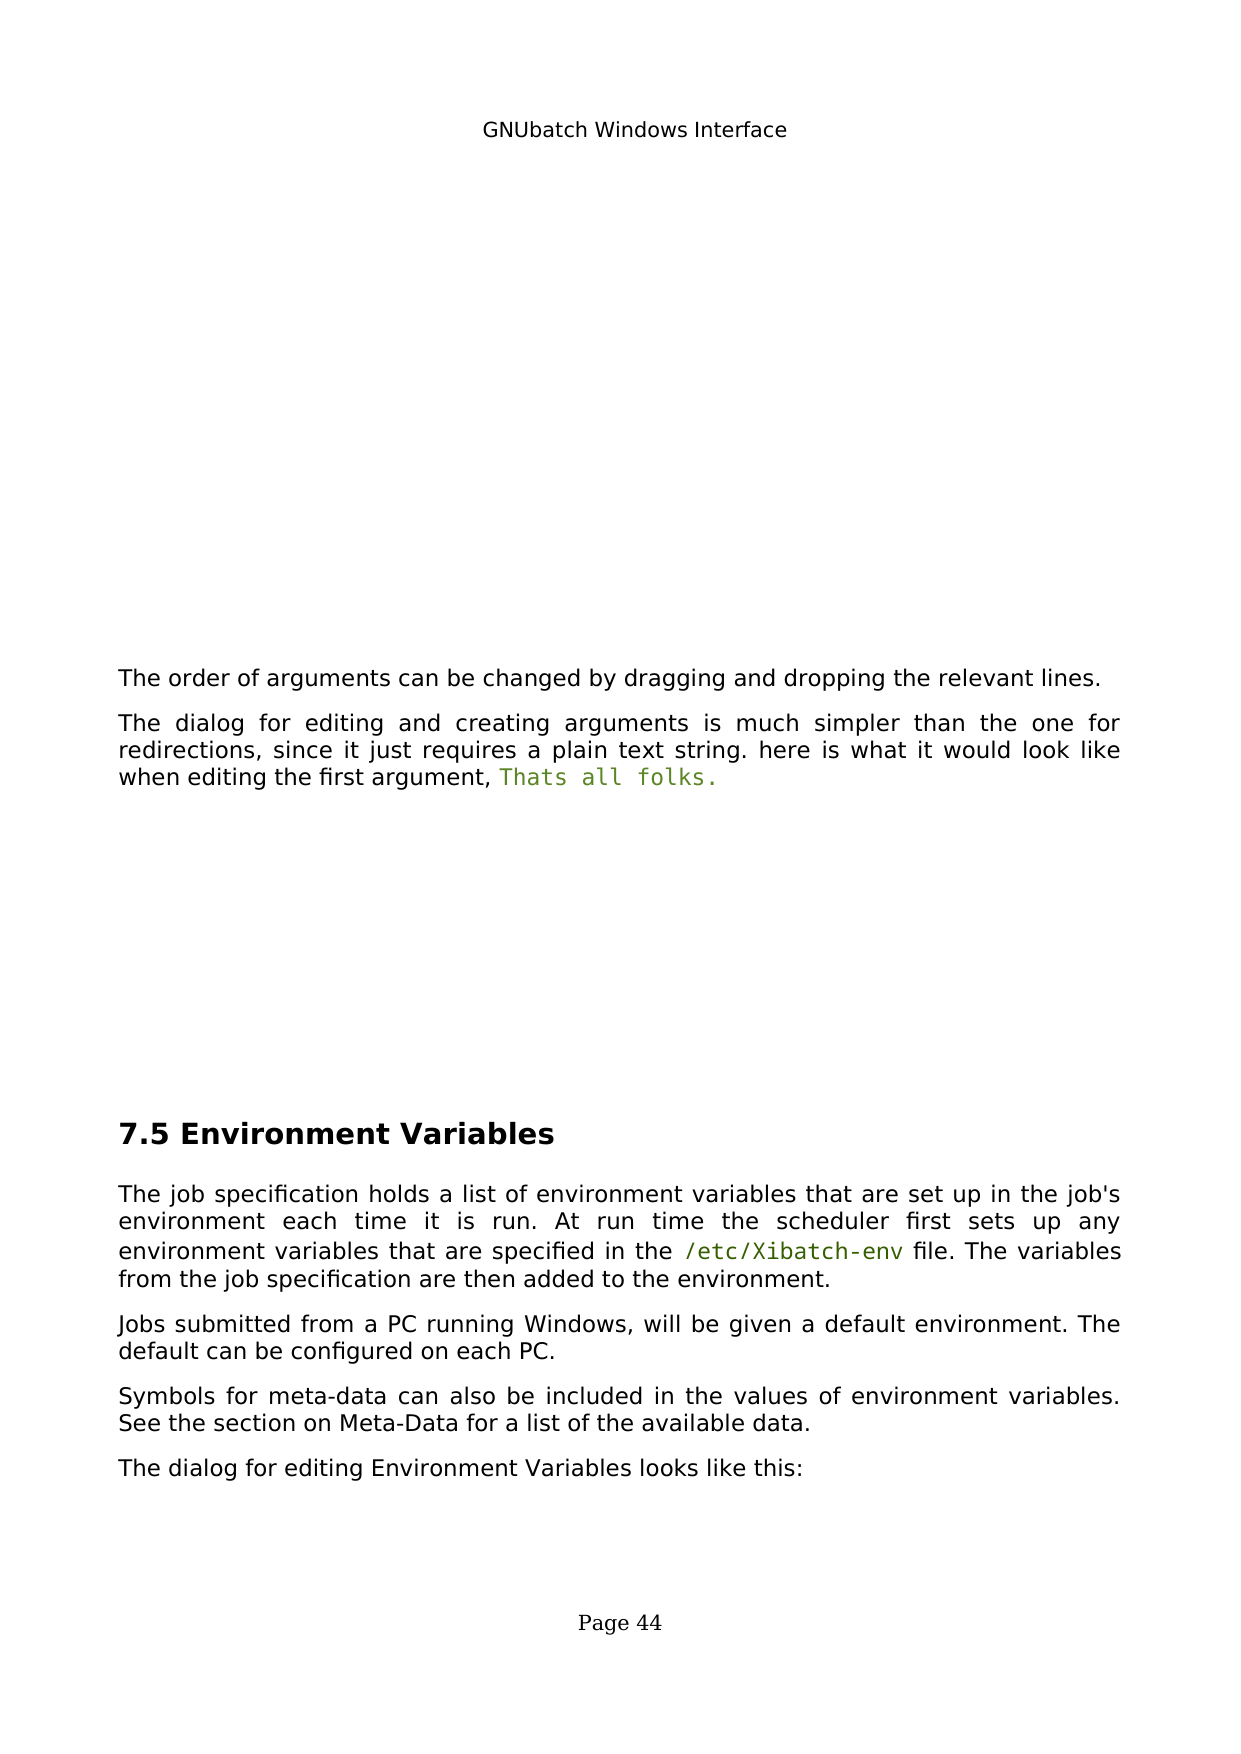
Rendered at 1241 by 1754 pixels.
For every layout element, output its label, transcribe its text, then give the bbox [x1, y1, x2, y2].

text The order of arguments can be changed by dragging and dropping the relevant lines. [118, 665, 1122, 692]
text Symbols for meta-data can also be included in the values of environment variables. See the section on Meta-Data for a list of the available data. [118, 1383, 1122, 1436]
text The job specification holds a list of environment variables that are set up in the job's environment each time it is run. At run time the scheduler first sets up any environment variables that are specified in the /etc/Xibatch-env file. The variables from the job specification are then added to the environment. [118, 1181, 1122, 1293]
text Jobs submitted from a PC running Windows, will be given a default environment. The default can be configured on each PC. [118, 1311, 1122, 1364]
text The dialog for editing and creating arguments is much simpler than the one for redirections, since it just requires a plain text string. here is what it would look like when editing the first argument, Thats all folks. [118, 711, 1122, 791]
text The dialog for editing Environment Variables looks like this: [118, 1455, 1122, 1482]
subtitle Environment Variables [118, 1117, 1122, 1152]
